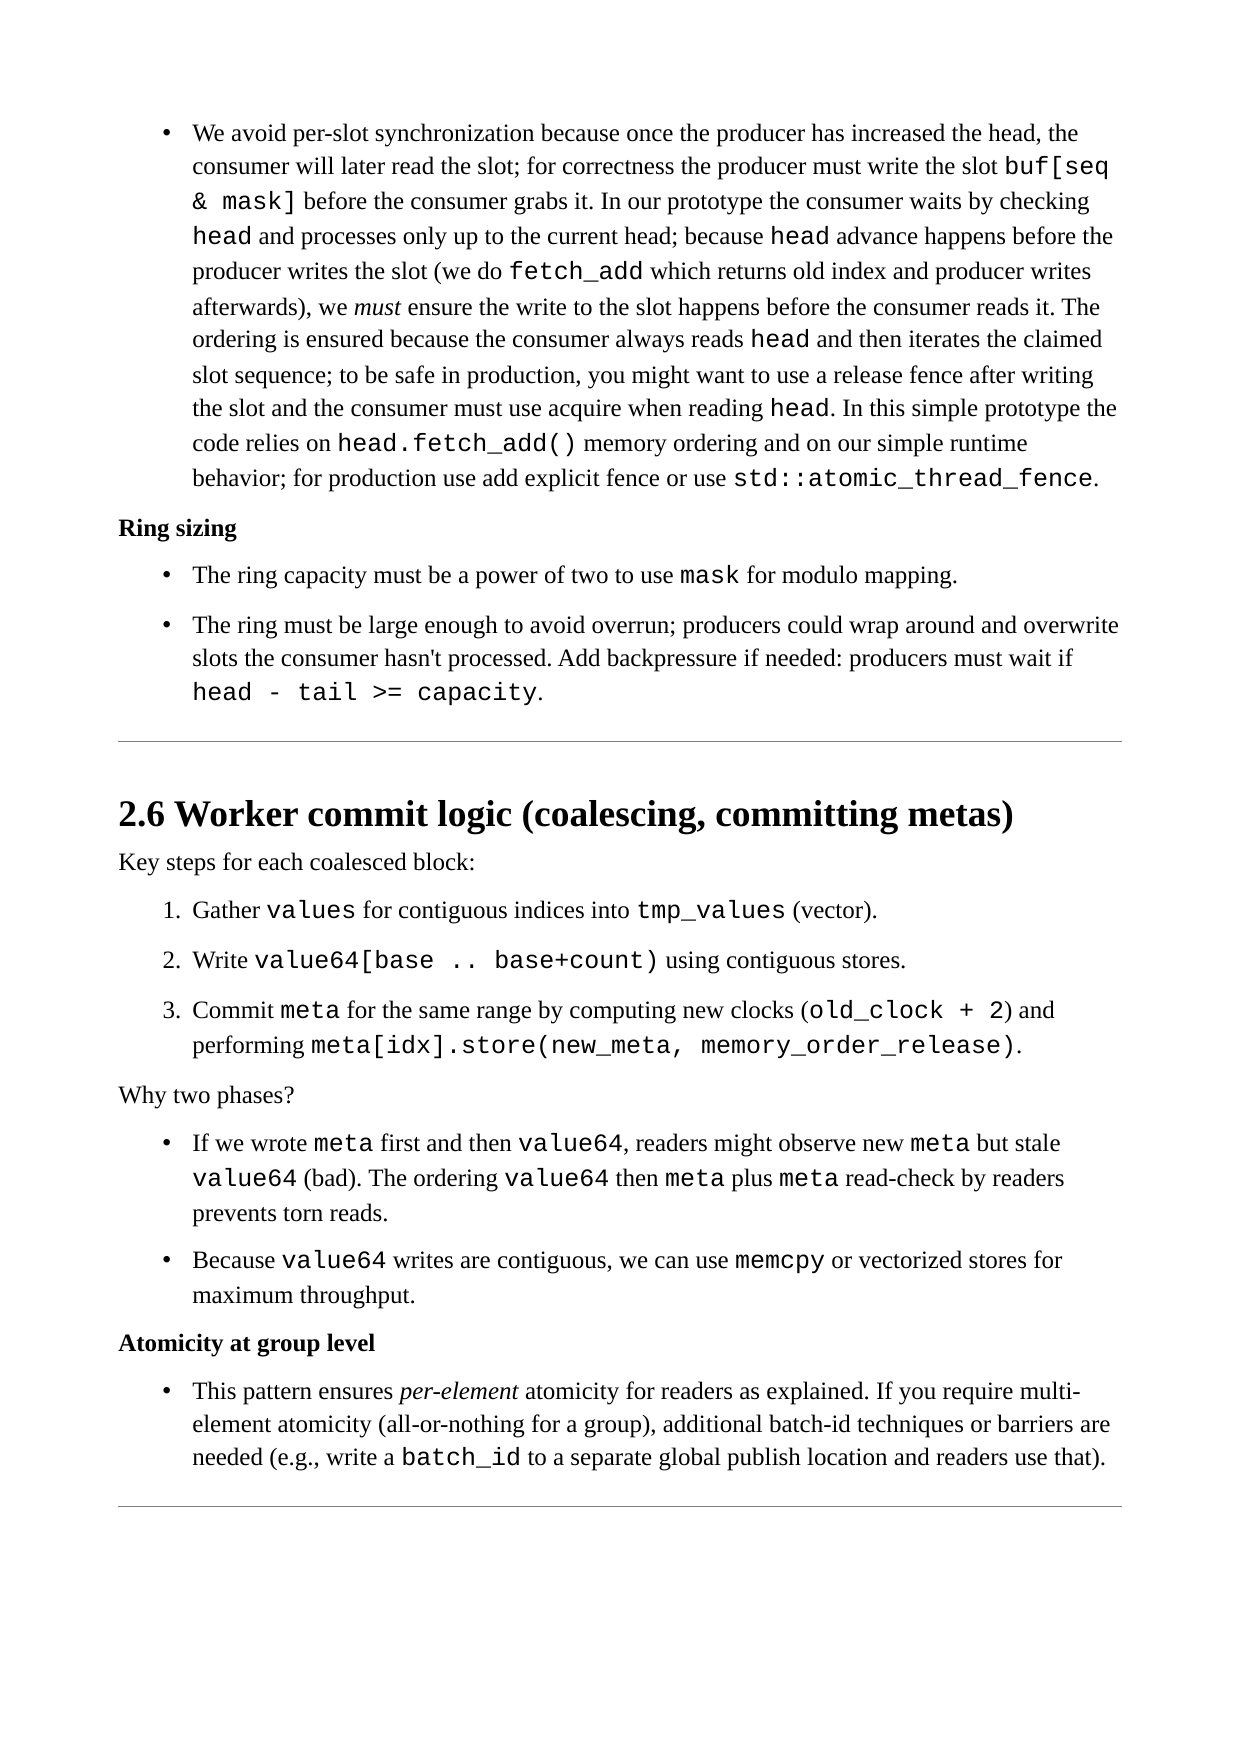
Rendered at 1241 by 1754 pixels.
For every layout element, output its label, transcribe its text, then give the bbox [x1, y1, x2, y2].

list This pattern ensures per-element atomicity for readers as explained. If you require multi-element atomicity (all-or-nothing for a group), additional batch-id techniques or barriers are needed (e.g., write a batch_id to a separate global publish location and readers use that). [162, 1376, 1122, 1473]
list The ring must be large enough to avoid overrun; producers could wrap around and overwrite slots the consumer hasn't processed. Add backpressure if needed: producers must wait if head - tail >= capacity. [162, 611, 1122, 707]
list Because value64 writes are contiguous, we can use memcpy or vectorized stores for maximum throughput. [162, 1245, 1122, 1309]
text Ring sizing [118, 513, 1122, 542]
subtitle 2.6 Worker commit logic (coalescing, committing metas) [118, 792, 1122, 835]
list Gather values for contiguous indices into tmp_values (vector). [162, 895, 1122, 926]
text Atomicity at group level [118, 1328, 1122, 1357]
text Key steps for each coalesced block: [118, 847, 1122, 876]
list We avoid per-slot synchronization because once the producer has increased the head, the consumer will later read the slot; for correctness the producer must write the slot buf[seq & mask] before the consumer grabs it. In our prototype the consumer waits by checking head and processes only up to the current head; because head advance happens before the producer writes the slot (we do fetch_add which returns old index and producer writes afterwards), we must ensure the write to the slot happens before the consumer reads it. The ordering is ensured because the consumer always reads head and then iterates the claimed slot sequence; to be safe in production, you might want to use a release fence after writing the slot and the consumer must use acquire when reading head. In this simple prototype the code relies on head.fetch_add() memory ordering and on our simple runtime behavior; for production use add explicit fence or use std::atomic_thread_fence. [162, 118, 1122, 494]
list The ring capacity must be a power of two to use mask for modulo mapping. [162, 561, 1122, 591]
list Commit meta for the same range by computing new clocks (old_clock + 2) and performing meta[idx].store(new_meta, memory_order_release). [162, 995, 1122, 1061]
list Write value64[base .. base+count) using contiguous stores. [162, 945, 1122, 976]
text Why two phases? [118, 1080, 1122, 1109]
list If we wrote meta first and then value64, readers might observe new meta but stale value64 (bad). The ordering value64 then meta plus meta read-check by readers prevents torn reads. [162, 1128, 1122, 1227]
